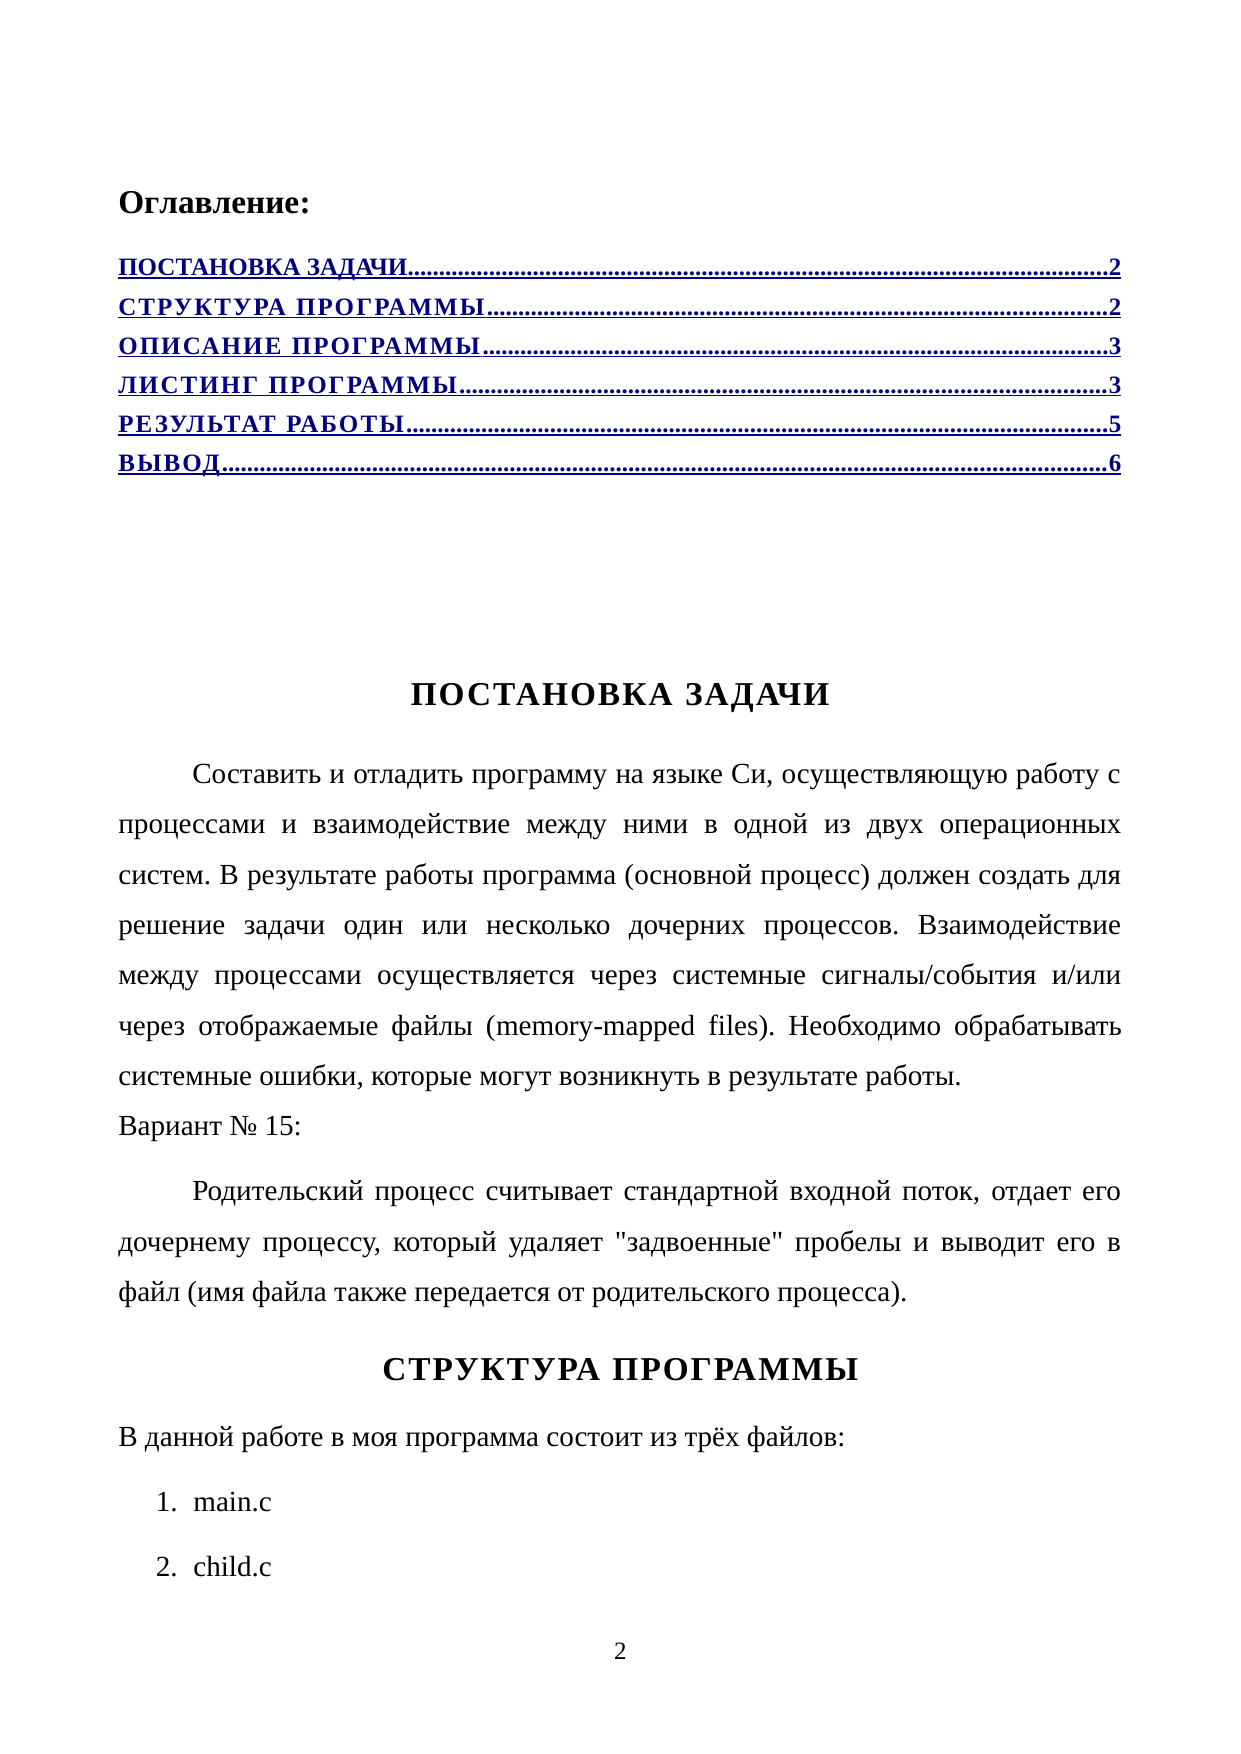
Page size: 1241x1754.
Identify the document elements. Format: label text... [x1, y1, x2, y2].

text Родительский процесс считывает стандартной входной поток, отдает его дочернему процессу, который удаляет "задвоенные" пробелы и выводит его в файл (имя файла также передается от родительского процесса). [118, 1173, 1122, 1307]
text ОПИСАНИЕ ПРОГРАММЫ 3 [118, 331, 1122, 359]
text СТРУКТУРА ПРОГРАММЫ 2 [118, 292, 1122, 320]
list main.c [156, 1484, 1122, 1518]
text Постановка задачи [118, 674, 1122, 712]
text В данной работе в моя программа состоит из трёх файлов: [118, 1419, 1122, 1453]
text Вариант № 15: [118, 1108, 1122, 1142]
list child.c [156, 1549, 1122, 1583]
subtitle Оглавление: [118, 183, 1122, 221]
text ЛИСТИНГ ПРОГРАММЫ 3 [118, 370, 1122, 399]
text ВЫВОД 6 [118, 448, 1122, 477]
text Составить и отладить программу на языке Си, осуществляющую работу с процессами и взаимодействие между ними в одной из двух операционных систем. В результате работы программа (основной процесс) должен создать для решение задачи один или несколько дочерних процессов. Взаимодействие между процессами осуществляется через системные сигналы/события и/или через отображаемые файлы (memory-mapped files). Необходимо обрабатывать системные ошибки, которые могут возникнуть в результате работы. [118, 756, 1122, 1092]
text РЕЗУЛЬТАТ РАБОТЫ 5 [118, 409, 1122, 438]
text ПОСТАНОВКА ЗАДАЧИ 2 [118, 252, 1122, 281]
subtitle Структура программы [118, 1349, 1122, 1388]
